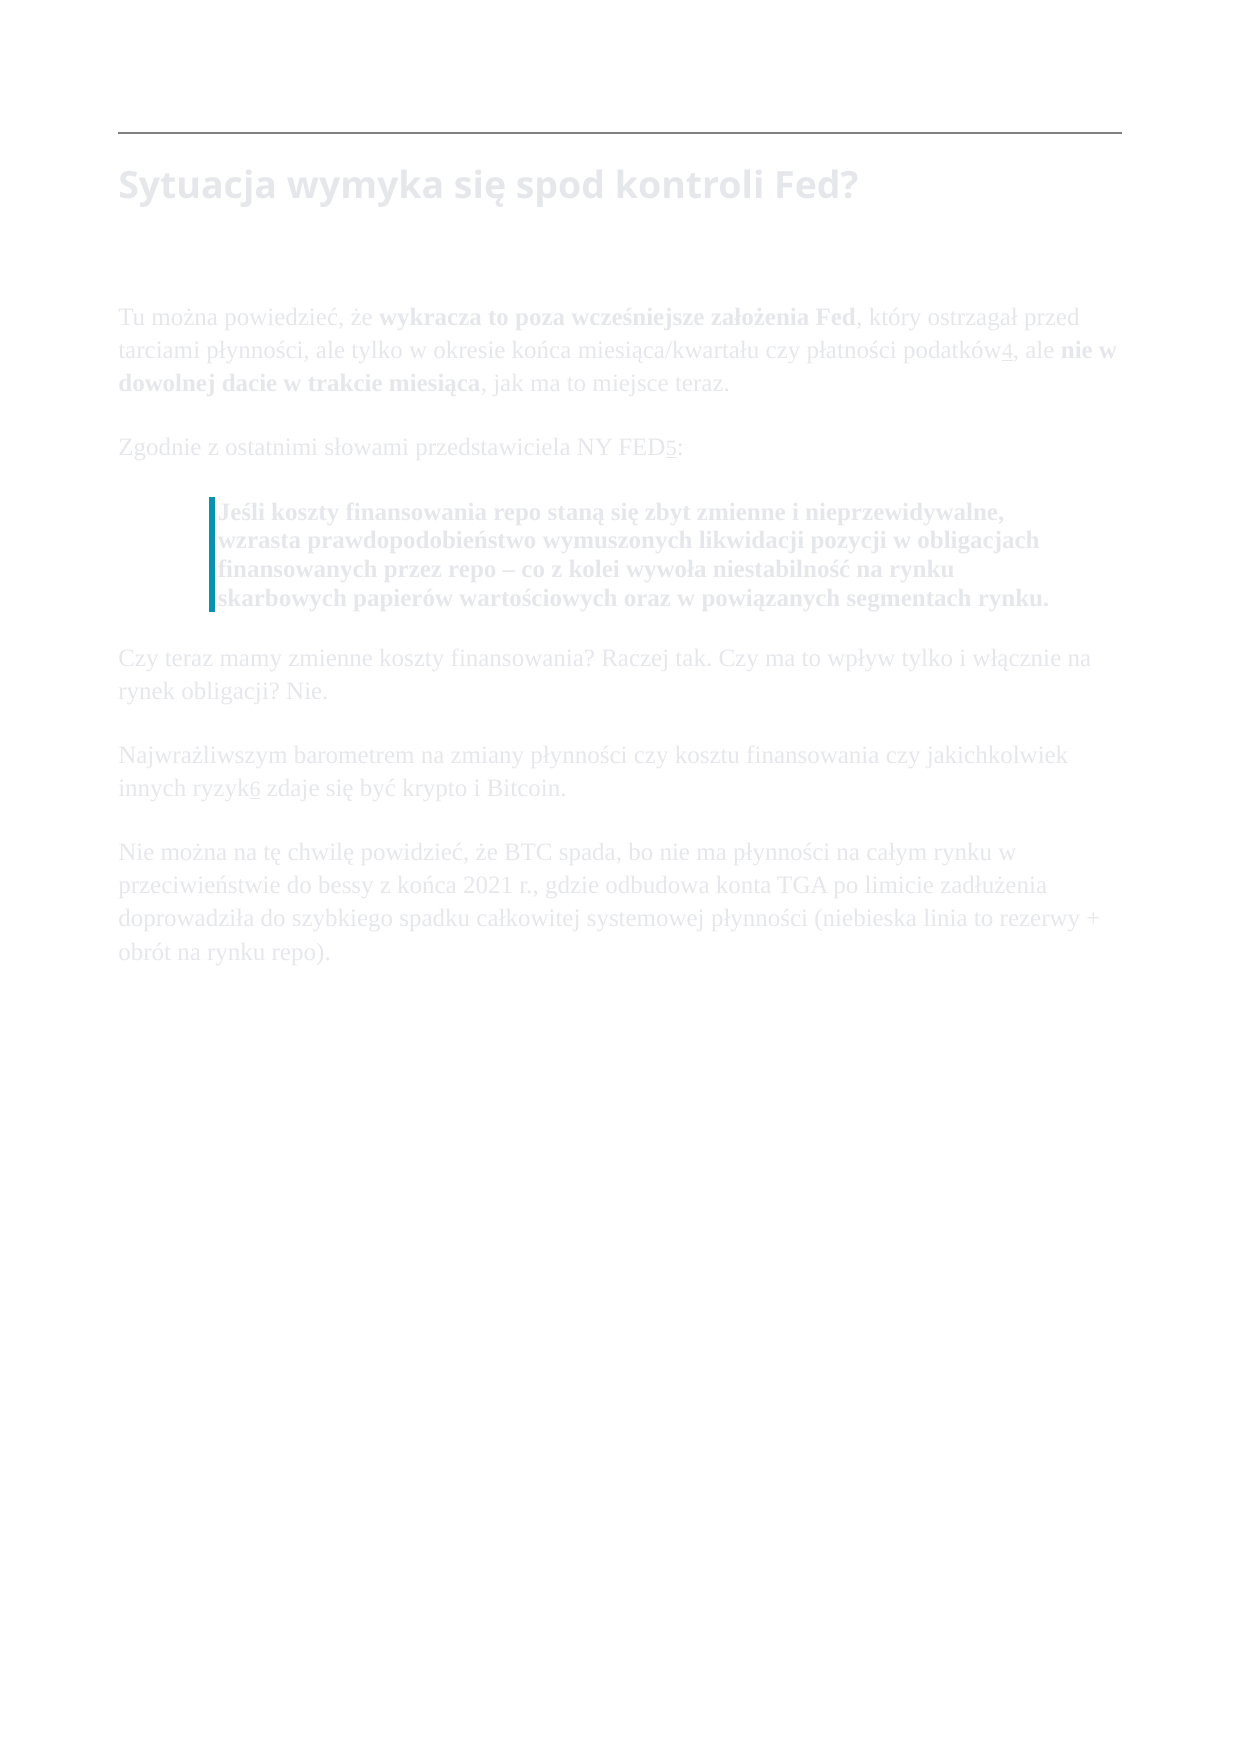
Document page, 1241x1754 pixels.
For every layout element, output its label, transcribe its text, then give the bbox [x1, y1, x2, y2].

subtitle Sytuacja wymyka się spod kontroli Fed? [118, 158, 1122, 209]
text Jeśli koszty finansowania repo staną się zbyt zmienne i nieprzewidywalne, wzrasta prawdopodobieństwo wymuszonych likwidacji pozycji w obligacjach finansowanych przez repo – co z kolei wywoła niestabilność na rynku skarbowych papierów wartościowych oraz w powiązanych segmentach rynku. [215, 497, 1063, 612]
text Czy teraz mamy zmienne koszty finansowania? Raczej tak. Czy ma to wpływ tylko i włącznie na rynek obligacji? Nie. [118, 643, 1122, 705]
text Nie można na tę chwilę powidzieć, że BTC spada, bo nie ma płynności na całym rynku w przeciwieństwie do bessy z końca 2021 r., gdzie odbudowa konta TGA po limicie zadłużenia doprowadziła do szybkiego spadku całkowitej systemowej płynności (niebieska linia to rezerwy + obrót na rynku repo). [118, 837, 1122, 965]
text Zgodnie z ostatnimi słowami przedstawiciela NY FED5: [118, 432, 1122, 461]
text Tu można powiedzieć, że wykracza to poza wcześniejsze założenia Fed, który ostrzagał przed tarciami płynności, ale tylko w okresie końca miesiąca/kwartału czy płatności podatków4, ale nie w dowolnej dacie w trakcie miesiąca, jak ma to miejsce teraz. [118, 302, 1122, 397]
text Najwrażliwszym barometrem na zmiany płynności czy kosztu finansowania czy jakichkolwiek innych ryzyk6 zdaje się być krypto i Bitcoin. [118, 740, 1122, 802]
